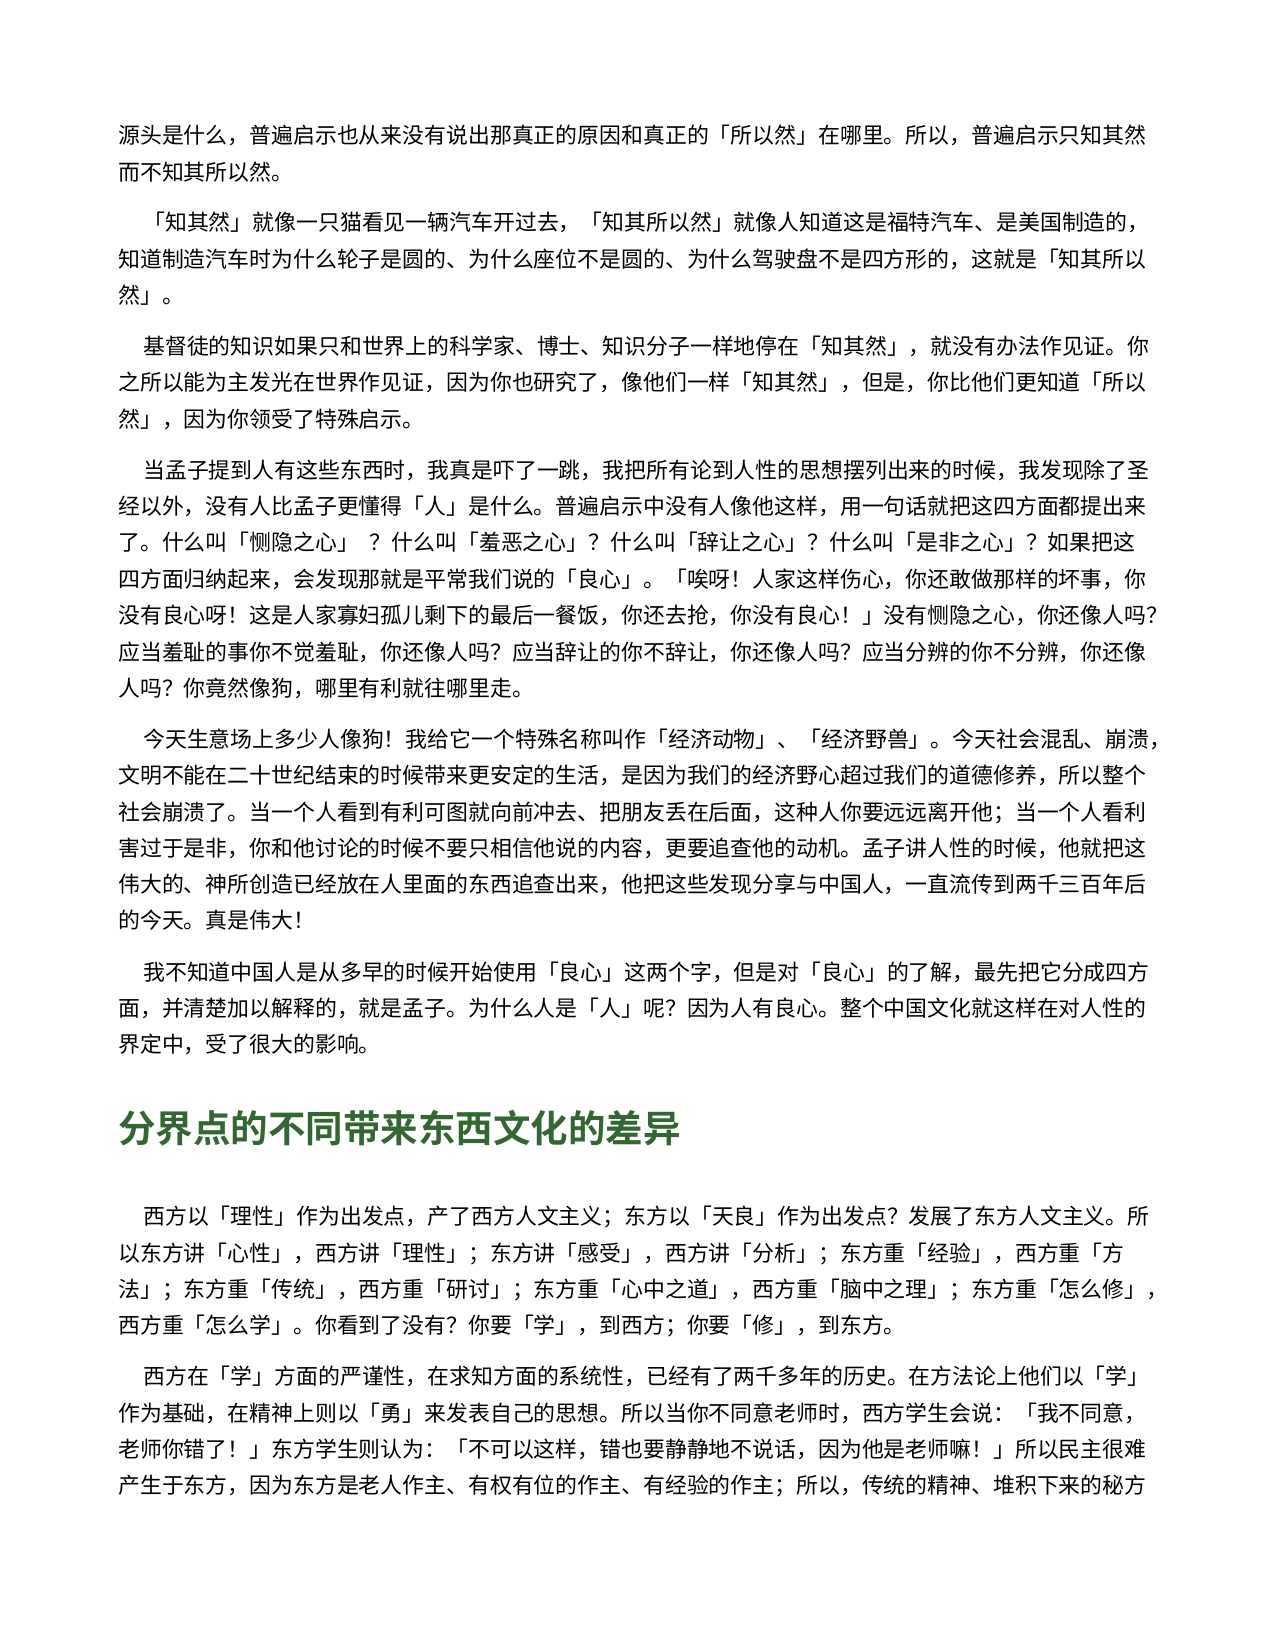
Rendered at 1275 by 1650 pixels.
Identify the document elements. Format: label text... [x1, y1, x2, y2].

text 今天生意场上多少人像狗！我给它一个特殊名称叫作「经济动物」、「经济野兽」。今天社会混乱、崩溃，文明不能在二十世纪结束的时候带来更安定的生活，是因为我们的经济野心超过我们的道德修养，所以整个社会崩溃了。当一个人看到有利可图就向前冲去、把朋友丢在后面，这种人你要远远离开他；当一个人看利害过于是非，你和他讨论的时候不要只相信他说的内容，更要追查他的动机。孟子讲人性的时候，他就把这伟大的、神所创造已经放在人里面的东西追查出来，他把这些发现分享与中国人，一直流传到两千三百年后的今天。真是伟大！ [118, 722, 1157, 935]
text 我不知道中国人是从多早的时候开始使用「良心」这两个字，但是对「良心」的了解，最先把它分成四方面，并清楚加以解释的，就是孟子。为什么人是「人」呢？因为人有良心。整个中国文化就这样在对人性的界定中，受了很大的影响。 [118, 954, 1157, 1059]
text 当孟子提到人有这些东西时，我真是吓了一跳，我把所有论到人性的思想摆列出来的时候，我发现除了圣经以外，没有人比孟子更懂得「人」是什么。普遍启示中没有人像他这样，用一句话就把这四方面都提出来了。什么叫「恻隐之心」 ？什么叫「羞恶之心」？什么叫「辞让之心」？什么叫「是非之心」？如果把这四方面归纳起来，会发现那就是平常我们说的「良心」。「唉呀！人家这样伤心，你还敢做那样的坏事，你没有良心呀！这是人家寡妇孤儿剩下的最后一餐饭，你还去抢，你没有良心！」没有恻隐之心，你还像人吗？应当羞耻的事你不觉羞耻，你还像人吗？应当辞让的你不辞让，你还像人吗？应当分辨的你不分辨，你还像人吗？你竟然像狗，哪里有利就往哪里走。 [118, 453, 1157, 702]
text 「知其然」就像一只猫看见一辆汽车开过去，「知其所以然」就像人知道这是福特汽车、是美国制造的，知道制造汽车时为什么轮子是圆的、为什么座位不是圆的、为什么驾驶盘不是四方形的，这就是「知其所以然」。 [118, 205, 1157, 310]
text 西方在「学」方面的严谨性，在求知方面的系统性，已经有了两千多年的历史。在方法论上他们以「学」作为基础，在精神上则以「勇」来发表自己的思想。所以当你不同意老师时，西方学生会说：「我不同意，老师你错了！」东方学生则认为：「不可以这样，错也要静静地不说话，因为他是老师嘛！」所以民主很难产生于东方，因为东方是老人作主、有权有位的作主、有经验的作主；所以，传统的精神、堆积下来的秘方 [118, 1359, 1157, 1500]
subtitle 分界点的不同带来东西文化的差异 [118, 1099, 1157, 1153]
text 西方以「理性」作为出发点，产了西方人文主义；东方以「天良」作为出发点？发展了东方人文主义。所以东方讲「心性」，西方讲「理性」；东方讲「感受」，西方讲「分析」；东方重「经验」，西方重「方法」；东方重「传统」，西方重「研讨」；东方重「心中之道」，西方重「脑中之理」；东方重「怎么修」，西方重「怎么学」。你看到了没有？你要「学」，到西方；你要「修」，到东方。 [118, 1166, 1157, 1340]
text 基督徒的知识如果只和世界上的科学家、博士、知识分子一样地停在「知其然」，就没有办法作见证。你之所以能为主发光在世界作见证，因为你也研究了，像他们一样「知其然」，但是，你比他们更知道「所以然」，因为你领受了特殊启示。 [118, 329, 1157, 433]
text 源头是什么，普遍启示也从来没有说出那真正的原因和真正的「所以然」在哪里。所以，普遍启示只知其然而不知其所以然。 [118, 118, 1157, 186]
